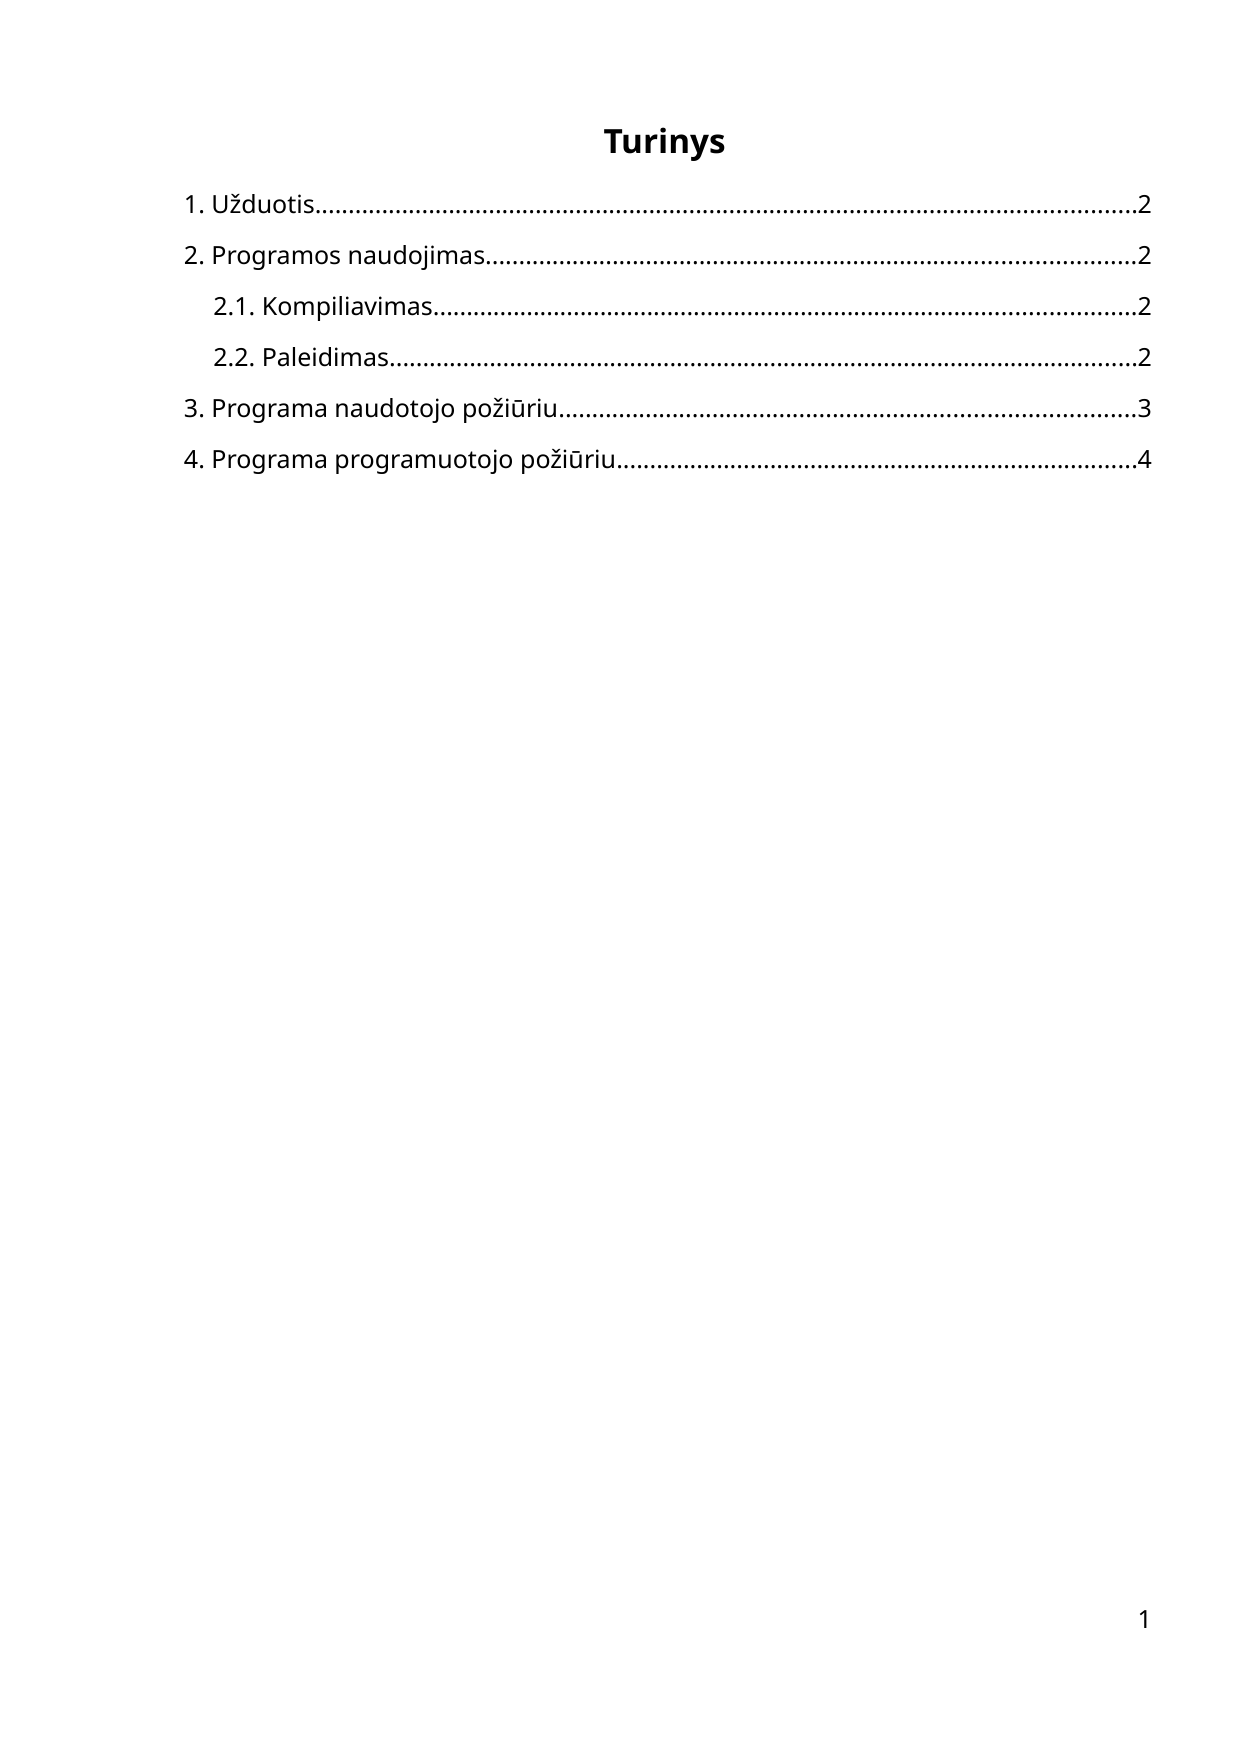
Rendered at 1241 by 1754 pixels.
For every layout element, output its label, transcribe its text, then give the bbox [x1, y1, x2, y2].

subtitle Turinys [177, 118, 1152, 163]
text 2.1. Kompiliavimas 2 [207, 288, 1152, 322]
text 1. Užduotis 2 [177, 186, 1152, 220]
text 4. Programa programuotojo požiūriu 4 [177, 441, 1152, 476]
text 2. Programos naudojimas 2 [177, 237, 1152, 271]
text 2.2. Paleidimas 2 [207, 339, 1152, 373]
text 3. Programa naudotojo požiūriu 3 [177, 390, 1152, 424]
